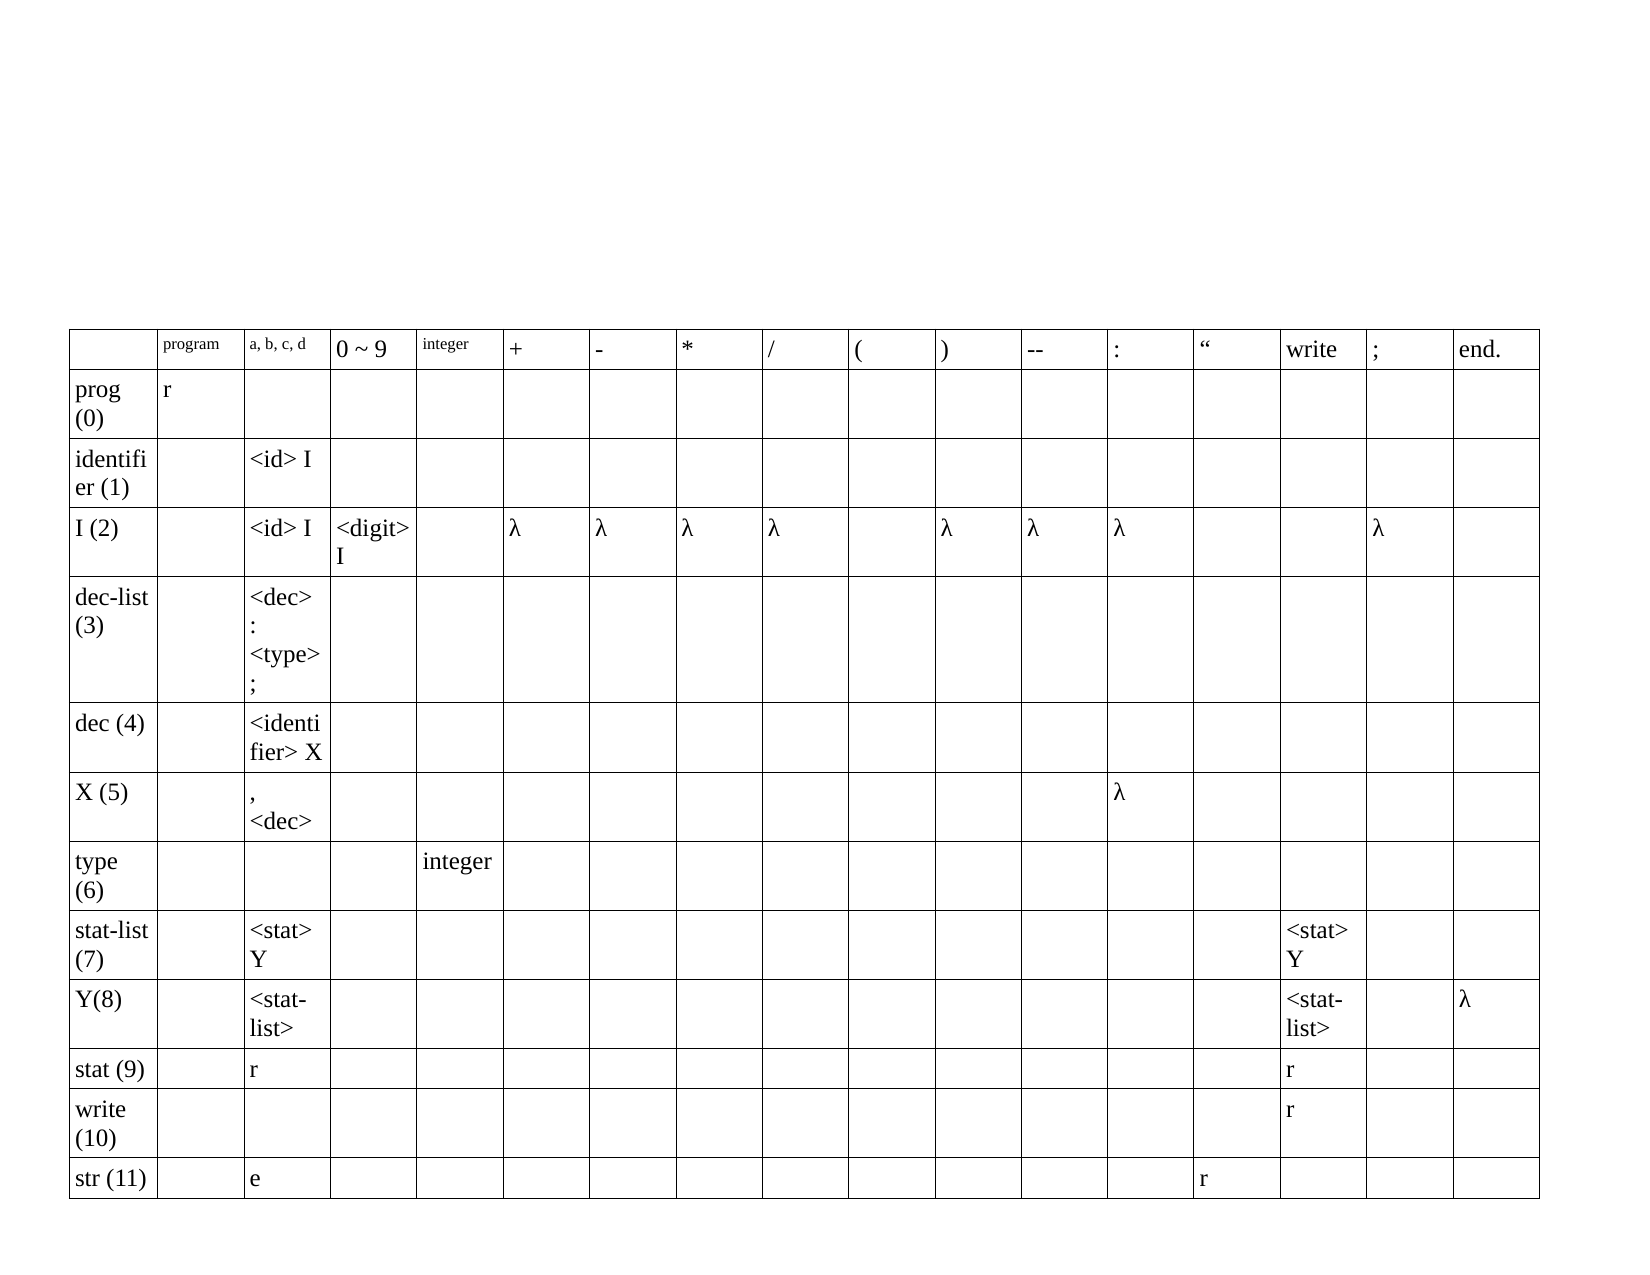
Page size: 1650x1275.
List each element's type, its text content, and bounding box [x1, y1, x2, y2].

table_cell [417, 911, 503, 979]
table_cell [504, 980, 589, 1048]
table_header ( [849, 330, 935, 369]
table_cell [417, 577, 503, 702]
table_cell <digit> I [331, 508, 416, 576]
table_cell [1367, 370, 1453, 438]
table_cell [590, 577, 676, 702]
table_cell [1022, 703, 1107, 772]
table_cell [1454, 508, 1539, 576]
table_cell [849, 911, 935, 979]
table_cell <id> I [245, 439, 330, 507]
table_cell [158, 1089, 244, 1157]
table_cell [417, 1049, 503, 1088]
table_cell [1367, 842, 1453, 910]
table_cell [1367, 1049, 1453, 1088]
table_cell [1022, 773, 1107, 841]
table_cell [1022, 1158, 1107, 1197]
table_cell [504, 842, 589, 910]
table_header end. [1454, 330, 1539, 369]
table_cell [763, 1049, 848, 1088]
table_cell write (10) [70, 1089, 157, 1157]
table_cell r [1281, 1049, 1366, 1088]
table_cell [504, 370, 589, 438]
table_cell [1194, 911, 1280, 979]
table_cell [849, 703, 935, 772]
table_cell [1022, 1089, 1107, 1157]
table_cell <stat-list> [245, 980, 330, 1048]
table_cell [1194, 842, 1280, 910]
table_cell λ [1108, 773, 1193, 841]
table_cell r [1281, 1089, 1366, 1157]
table_cell [1108, 577, 1193, 702]
table_cell [1367, 1089, 1453, 1157]
table_cell [331, 370, 416, 438]
table_cell [590, 773, 676, 841]
table_cell [677, 370, 762, 438]
table_cell [936, 1049, 1021, 1088]
table_cell [1367, 703, 1453, 772]
table_cell [677, 1089, 762, 1157]
table_cell [849, 370, 935, 438]
table_cell dec (4) [70, 703, 157, 772]
table_cell [849, 439, 935, 507]
table_cell [504, 1049, 589, 1088]
table_cell X (5) [70, 773, 157, 841]
table_cell [1367, 577, 1453, 702]
table_cell [1367, 773, 1453, 841]
table_cell [590, 370, 676, 438]
table_cell [1281, 1158, 1366, 1197]
table_cell [936, 773, 1021, 841]
table_header : [1108, 330, 1193, 369]
table_cell identifier (1) [70, 439, 157, 507]
table_cell [1108, 703, 1193, 772]
table_cell prog (0) [70, 370, 157, 438]
table_cell [1022, 370, 1107, 438]
table_cell [1367, 439, 1453, 507]
table_cell [936, 370, 1021, 438]
table_cell [936, 1089, 1021, 1157]
table_cell [1367, 911, 1453, 979]
table_cell λ [1454, 980, 1539, 1048]
table_cell [331, 703, 416, 772]
table_cell integer [417, 842, 503, 910]
table_cell [158, 842, 244, 910]
table_cell [677, 773, 762, 841]
table_header ; [1367, 330, 1453, 369]
table_cell [504, 703, 589, 772]
table_cell [1281, 508, 1366, 576]
table_cell [1108, 980, 1193, 1048]
table_cell [1194, 980, 1280, 1048]
table_header integer [417, 330, 503, 369]
table_cell [1108, 439, 1193, 507]
table_cell [1454, 370, 1539, 438]
table_cell [504, 439, 589, 507]
table_cell [417, 773, 503, 841]
table_cell [331, 1089, 416, 1157]
table_cell [590, 842, 676, 910]
table_header / [763, 330, 848, 369]
table_cell [763, 439, 848, 507]
table_cell Y(8) [70, 980, 157, 1048]
table_cell [590, 911, 676, 979]
table_header + [504, 330, 589, 369]
table_cell [1281, 370, 1366, 438]
table_cell [158, 1158, 244, 1197]
table_cell λ [677, 508, 762, 576]
table_cell <stat> Y [245, 911, 330, 979]
table_cell [763, 703, 848, 772]
table_cell [677, 703, 762, 772]
table_cell [677, 842, 762, 910]
table_cell [763, 911, 848, 979]
table_cell [590, 1089, 676, 1157]
table_cell [936, 1158, 1021, 1197]
table_cell λ [1108, 508, 1193, 576]
table_header a, b, c, d [245, 330, 330, 369]
table_cell [331, 439, 416, 507]
table_cell [936, 911, 1021, 979]
table_cell [1108, 1089, 1193, 1157]
table_cell [331, 980, 416, 1048]
table_cell [158, 703, 244, 772]
table_cell [417, 703, 503, 772]
table_cell [1022, 1049, 1107, 1088]
table_cell [1194, 773, 1280, 841]
table_cell [504, 1158, 589, 1197]
table_cell [1194, 1049, 1280, 1088]
table_cell [504, 1089, 589, 1157]
table_cell <stat-list> [1281, 980, 1366, 1048]
table_cell [763, 370, 848, 438]
table_cell [1194, 1089, 1280, 1157]
table_cell [590, 1158, 676, 1197]
table_cell [936, 980, 1021, 1048]
table_cell [417, 439, 503, 507]
table_cell [1454, 911, 1539, 979]
table_cell [1454, 703, 1539, 772]
table_cell [590, 980, 676, 1048]
table_cell [158, 773, 244, 841]
table_cell stat (9) [70, 1049, 157, 1088]
table_cell [590, 439, 676, 507]
table_cell [849, 1049, 935, 1088]
table_cell [1281, 703, 1366, 772]
table_cell [504, 911, 589, 979]
table_cell [417, 1089, 503, 1157]
table_cell [677, 911, 762, 979]
table_cell [849, 577, 935, 702]
table_cell λ [763, 508, 848, 576]
table_cell [849, 773, 935, 841]
table_cell [936, 703, 1021, 772]
table_cell [504, 577, 589, 702]
table_cell [936, 842, 1021, 910]
table_cell [331, 911, 416, 979]
table_cell [158, 911, 244, 979]
table_cell [158, 508, 244, 576]
table_cell [849, 842, 935, 910]
table_cell [763, 773, 848, 841]
table_header -- [1022, 330, 1107, 369]
table_cell [1281, 577, 1366, 702]
table_cell [763, 1089, 848, 1157]
table_cell λ [936, 508, 1021, 576]
table_cell [849, 508, 935, 576]
table_cell [1281, 842, 1366, 910]
table_cell e [245, 1158, 330, 1197]
table_header [70, 330, 157, 369]
table_header “ [1194, 330, 1280, 369]
table_cell , <dec> [245, 773, 330, 841]
table_cell r [158, 370, 244, 438]
table_cell λ [504, 508, 589, 576]
table_cell λ [590, 508, 676, 576]
table_cell [1454, 773, 1539, 841]
table_cell [677, 1049, 762, 1088]
table_header * [677, 330, 762, 369]
table_cell [849, 980, 935, 1048]
table_header write [1281, 330, 1366, 369]
table_cell [677, 1158, 762, 1197]
table_cell [849, 1158, 935, 1197]
table_cell [849, 1089, 935, 1157]
table_cell λ [1022, 508, 1107, 576]
table_cell [417, 508, 503, 576]
table_cell [1367, 1158, 1453, 1197]
table_cell [1454, 842, 1539, 910]
table_cell [1454, 439, 1539, 507]
table_header - [590, 330, 676, 369]
table_cell [1108, 1049, 1193, 1088]
table_cell [245, 842, 330, 910]
table_cell <dec> : <type> ; [245, 577, 330, 702]
table_cell [417, 1158, 503, 1197]
table_cell [1281, 773, 1366, 841]
table_cell λ [1367, 508, 1453, 576]
table_cell [590, 703, 676, 772]
table_cell [417, 980, 503, 1048]
table_cell [1454, 577, 1539, 702]
table_cell [158, 439, 244, 507]
table_cell [677, 980, 762, 1048]
table_cell [677, 577, 762, 702]
table_cell I (2) [70, 508, 157, 576]
table_cell [1367, 980, 1453, 1048]
table_cell [677, 439, 762, 507]
table_header ) [936, 330, 1021, 369]
table_cell type (6) [70, 842, 157, 910]
table_cell [245, 370, 330, 438]
table_cell [245, 1089, 330, 1157]
table_cell [590, 1049, 676, 1088]
table_cell [331, 1158, 416, 1197]
table_cell [1281, 439, 1366, 507]
table_cell [331, 577, 416, 702]
table_header 0 ~ 9 [331, 330, 416, 369]
table_cell [936, 439, 1021, 507]
table_cell r [1194, 1158, 1280, 1197]
table_cell [763, 842, 848, 910]
table_cell [1454, 1049, 1539, 1088]
table_cell [1022, 439, 1107, 507]
table_cell [158, 1049, 244, 1088]
table_cell str (11) [70, 1158, 157, 1197]
table_cell [1194, 439, 1280, 507]
table_cell [1108, 370, 1193, 438]
table_cell [158, 577, 244, 702]
table_cell r [245, 1049, 330, 1088]
table_cell [1022, 577, 1107, 702]
table_cell [1022, 842, 1107, 910]
table_cell [936, 577, 1021, 702]
table_header program [158, 330, 244, 369]
table_cell [1454, 1089, 1539, 1157]
table_cell <stat> Y [1281, 911, 1366, 979]
table_cell [1108, 842, 1193, 910]
table_cell [763, 980, 848, 1048]
table_cell [1194, 703, 1280, 772]
table_cell <id> I [245, 508, 330, 576]
table_cell [331, 773, 416, 841]
table_cell [331, 1049, 416, 1088]
table_cell [763, 577, 848, 702]
table_cell [331, 842, 416, 910]
table_cell [1454, 1158, 1539, 1197]
table_cell stat-list (7) [70, 911, 157, 979]
table_cell [1194, 370, 1280, 438]
table_cell [763, 1158, 848, 1197]
table_cell [1108, 1158, 1193, 1197]
table_cell [1108, 911, 1193, 979]
table_cell [158, 980, 244, 1048]
table_cell [1022, 980, 1107, 1048]
table_cell [1194, 508, 1280, 576]
table_cell [417, 370, 503, 438]
table_cell [1022, 911, 1107, 979]
table_cell <identifier> X [245, 703, 330, 772]
table_cell [504, 773, 589, 841]
table_cell dec-list (3) [70, 577, 157, 702]
table_cell [1194, 577, 1280, 702]
